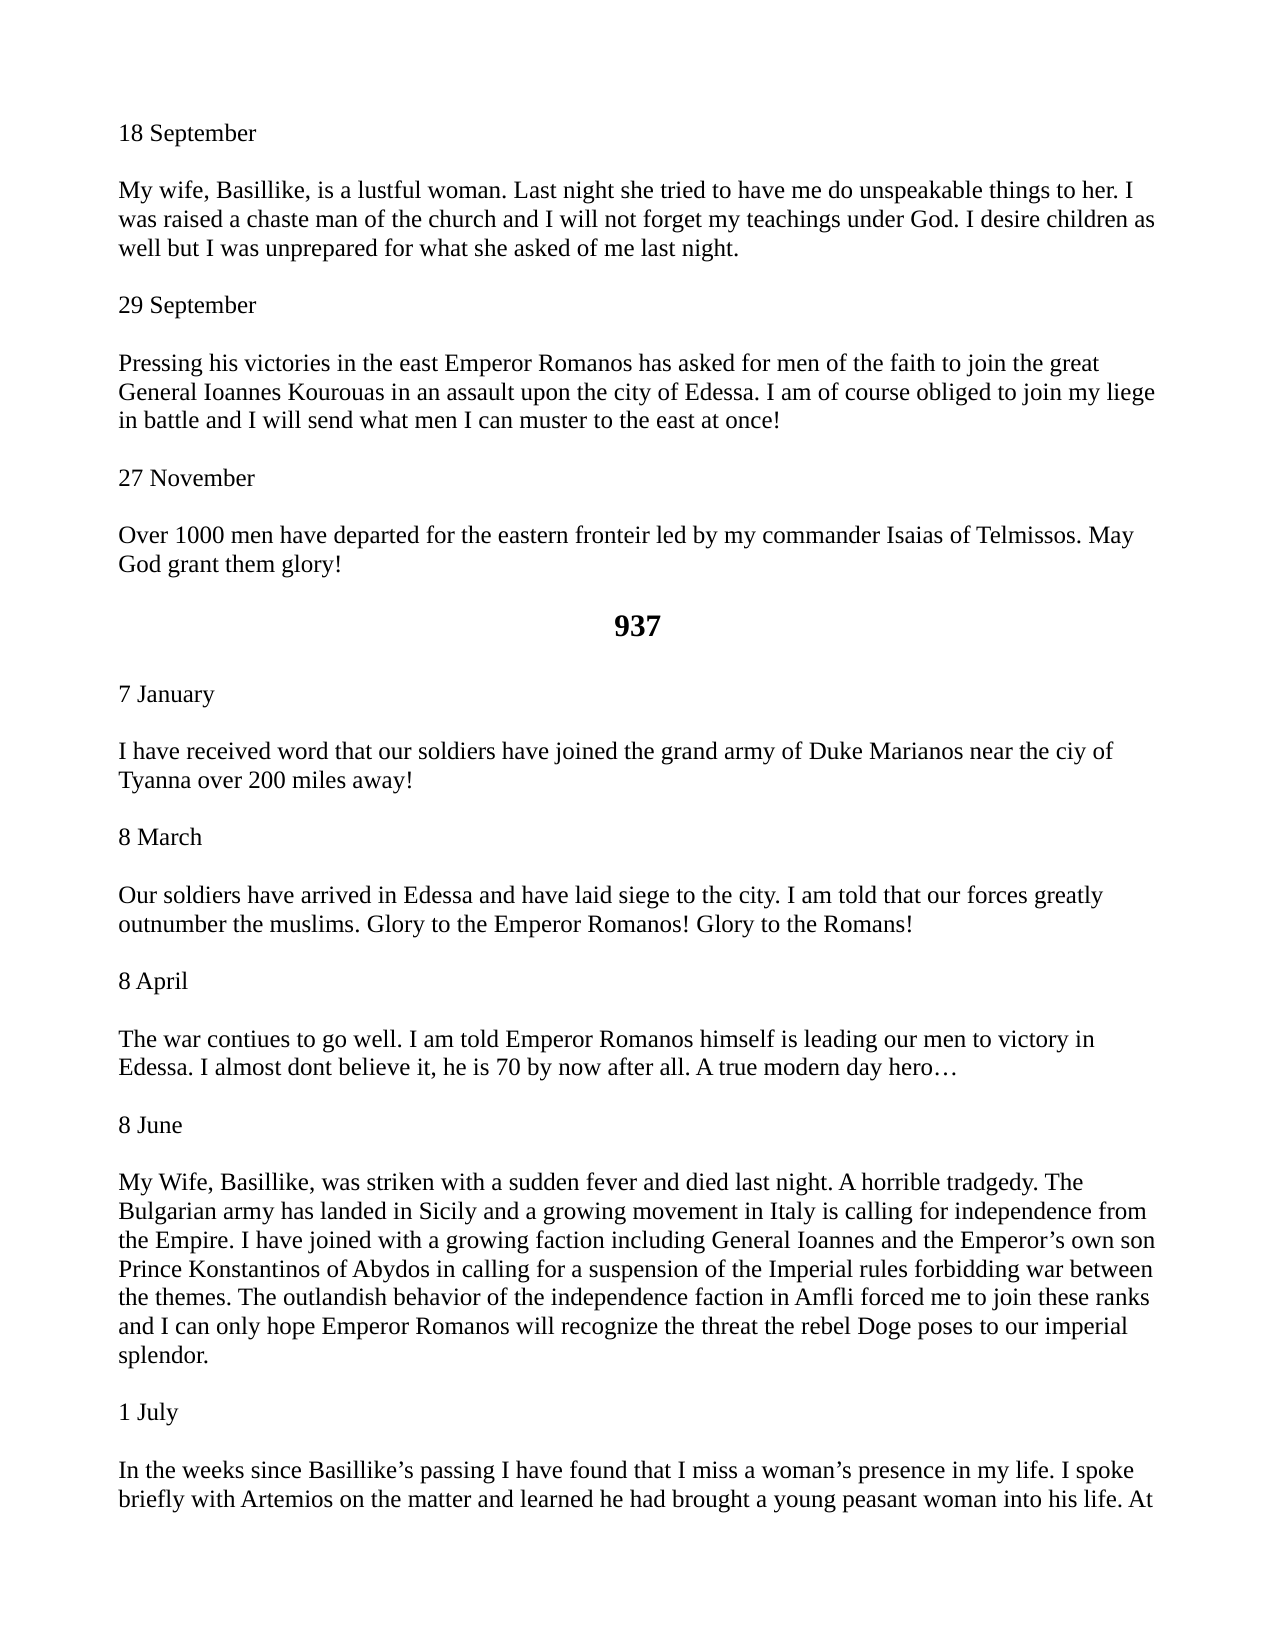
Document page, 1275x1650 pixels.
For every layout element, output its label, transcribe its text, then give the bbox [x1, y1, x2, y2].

text 8 June [118, 1110, 1157, 1139]
text My Wife, Basillike, was striken with a sudden fever and died last night. A horrible tradgedy. The Bulgarian army has landed in Sicily and a growing movement in Italy is calling for independence from the Empire. I have joined with a growing faction including General Ioannes and the Emperor’s own son Prince Konstantinos of Abydos in calling for a suspension of the Imperial rules forbidding war between the themes. The outlandish behavior of the independence faction in Amfli forced me to join these ranks and I can only hope Emperor Romanos will recognize the threat the rebel Doge poses to our imperial splendor. [118, 1167, 1157, 1369]
text 18 September [118, 118, 1157, 147]
text The war contiues to go well. I am told Emperor Romanos himself is leading our men to victory in Edessa. I almost dont believe it, he is 70 by now after all. A true modern day hero… [118, 1024, 1157, 1081]
text I have received word that our soldiers have joined the grand army of Duke Marianos near the ciy of Tyanna over 200 miles away! [118, 736, 1157, 794]
text 27 November [118, 463, 1157, 492]
text 937 [118, 607, 1157, 643]
text 8 March [118, 822, 1157, 851]
text Pressing his victories in the east Emperor Romanos has asked for men of the faith to join the great General Ioannes Kourouas in an assault upon the city of Edessa. I am of course obliged to join my liege in battle and I will send what men I can muster to the east at once! [118, 348, 1157, 434]
text In the weeks since Basillike’s passing I have found that I miss a woman’s presence in my life. I spoke briefly with Artemios on the matter and learned he had brought a young peasant woman into his life. At [118, 1455, 1157, 1512]
text 8 April [118, 966, 1157, 995]
text 7 January [118, 679, 1157, 707]
text 29 September [118, 291, 1157, 319]
text 1 July [118, 1397, 1157, 1426]
text Over 1000 men have departed for the eastern fronteir led by my commander Isaias of Telmissos. May God grant them glory! [118, 521, 1157, 578]
text My wife, Basillike, is a lustful woman. Last night she tried to have me do unspeakable things to her. I was raised a chaste man of the church and I will not forget my teachings under God. I desire children as well but I was unprepared for what she asked of me last night. [118, 176, 1157, 262]
text Our soldiers have arrived in Edessa and have laid siege to the city. I am told that our forces greatly outnumber the muslims. Glory to the Emperor Romanos! Glory to the Romans! [118, 880, 1157, 937]
